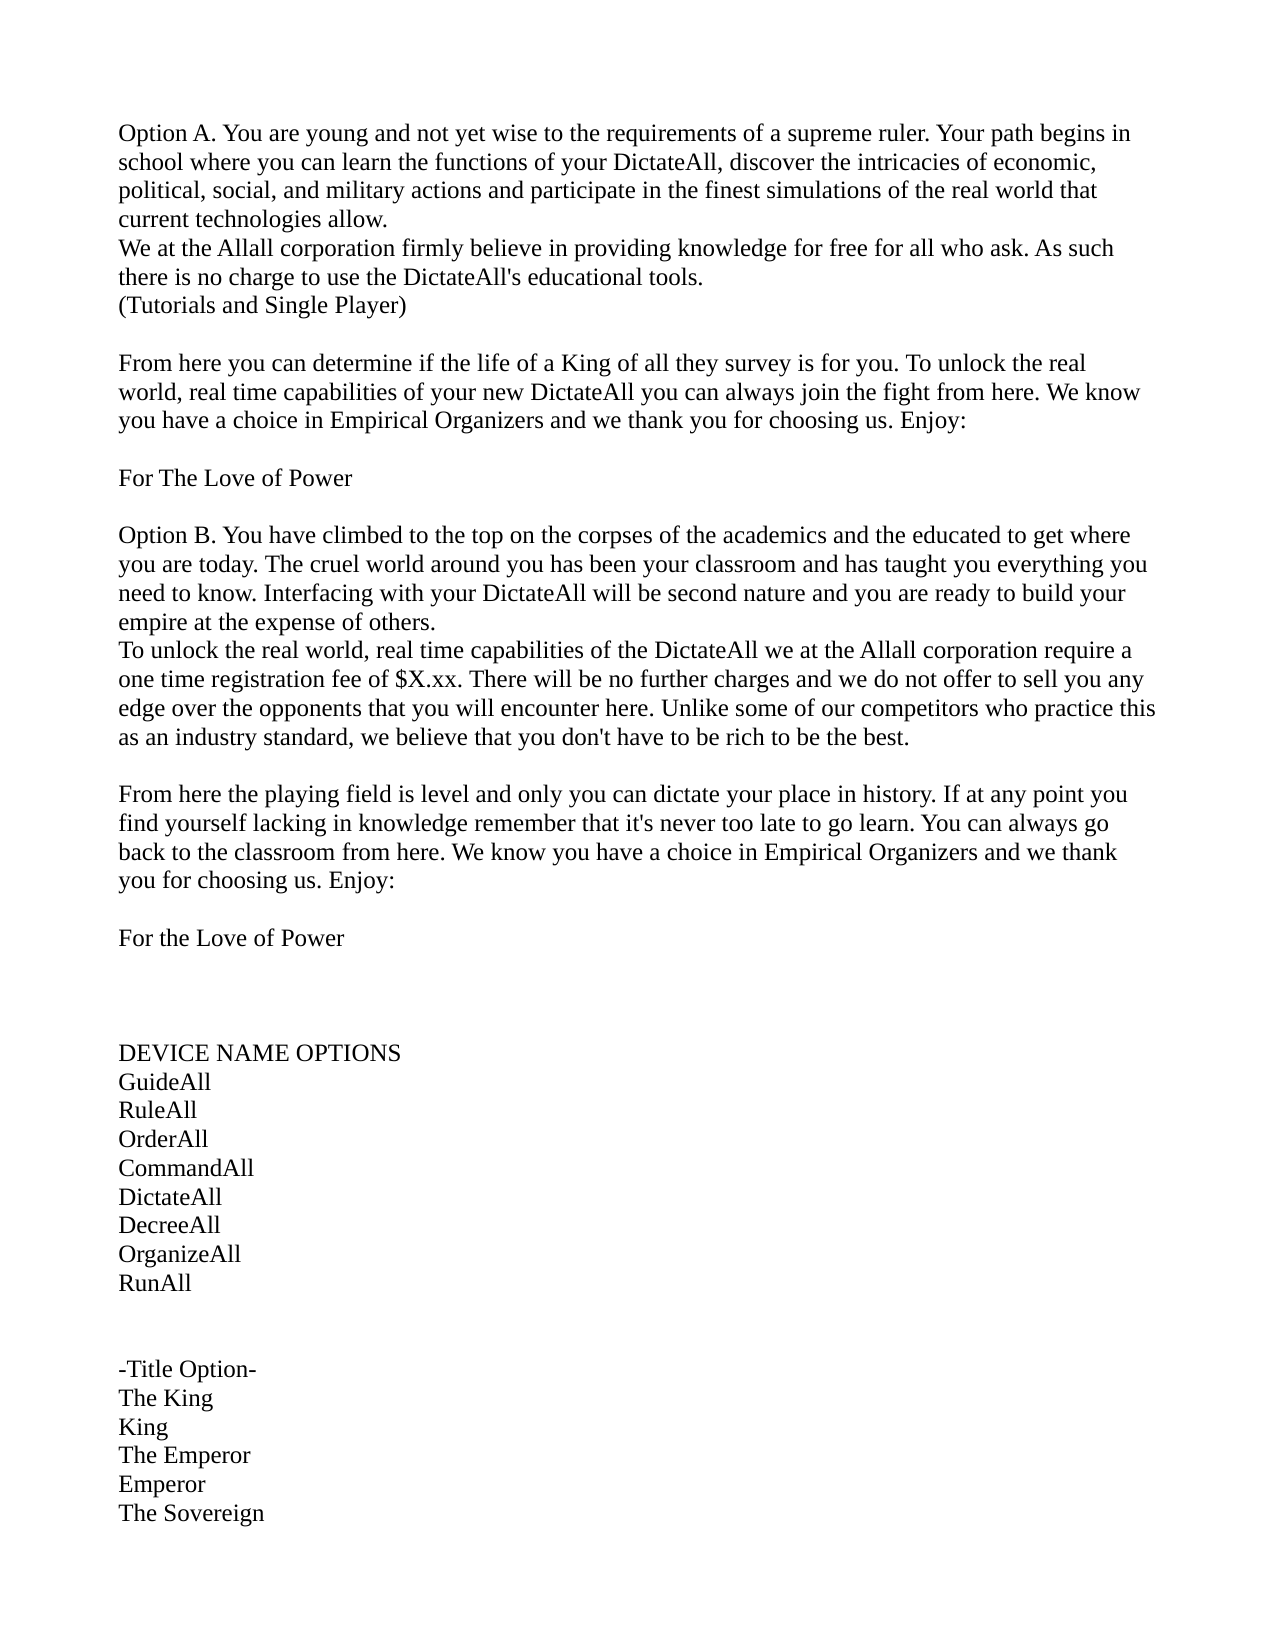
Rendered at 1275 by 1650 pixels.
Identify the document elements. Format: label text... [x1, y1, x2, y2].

text Option B. You have climbed to the top on the corpses of the academics and the educated to get where you are today. The cruel world around you has been your classroom and has taught you everything you need to know. Interfacing with your DictateAll will be second nature and you are ready to build your empire at the expense of others. [118, 521, 1157, 636]
text Emperor [118, 1469, 1157, 1498]
text The Sovereign [118, 1498, 1157, 1527]
text (Tutorials and Single Player) [118, 291, 1157, 319]
text To unlock the real world, real time capabilities of the DictateAll we at the Allall corporation require a one time registration fee of $X.xx. There will be no further charges and we do not offer to sell you any edge over the opponents that you will encounter here. Unlike some of our competitors who practice this as an industry standard, we believe that you don't have to be rich to be the best. [118, 636, 1157, 751]
text From here the playing field is level and only you can dictate your place in history. If at any point you find yourself lacking in knowledge remember that it's never too late to go learn. You can always go back to the classroom from here. We know you have a choice in Empirical Organizers and we thank you for choosing us. Enjoy: [118, 779, 1157, 894]
text The King [118, 1383, 1157, 1412]
text RuleAll [118, 1096, 1157, 1124]
text From here you can determine if the life of a King of all they survey is for you. To unlock the real world, real time capabilities of your new DictateAll you can always join the fight from here. We know you have a choice in Empirical Organizers and we thank you for choosing us. Enjoy: [118, 348, 1157, 434]
text OrganizeAll [118, 1239, 1157, 1268]
text GuideAll [118, 1067, 1157, 1096]
text We at the Allall corporation firmly believe in providing knowledge for free for all who ask. As such there is no charge to use the DictateAll's educational tools. [118, 233, 1157, 291]
text OrderAll [118, 1124, 1157, 1153]
text -Title Option- [118, 1354, 1157, 1383]
text For The Love of Power [118, 463, 1157, 492]
text The Emperor [118, 1441, 1157, 1469]
text DEVICE NAME OPTIONS [118, 1038, 1157, 1067]
text Option A. You are young and not yet wise to the requirements of a supreme ruler. Your path begins in school where you can learn the functions of your DictateAll, discover the intricacies of economic, political, social, and military actions and participate in the finest simulations of the real world that current technologies allow. [118, 118, 1157, 233]
text DecreeAll [118, 1211, 1157, 1239]
text King [118, 1412, 1157, 1441]
text For the Love of Power [118, 923, 1157, 952]
text CommandAll [118, 1153, 1157, 1182]
text DictateAll [118, 1182, 1157, 1211]
text RunAll [118, 1268, 1157, 1297]
